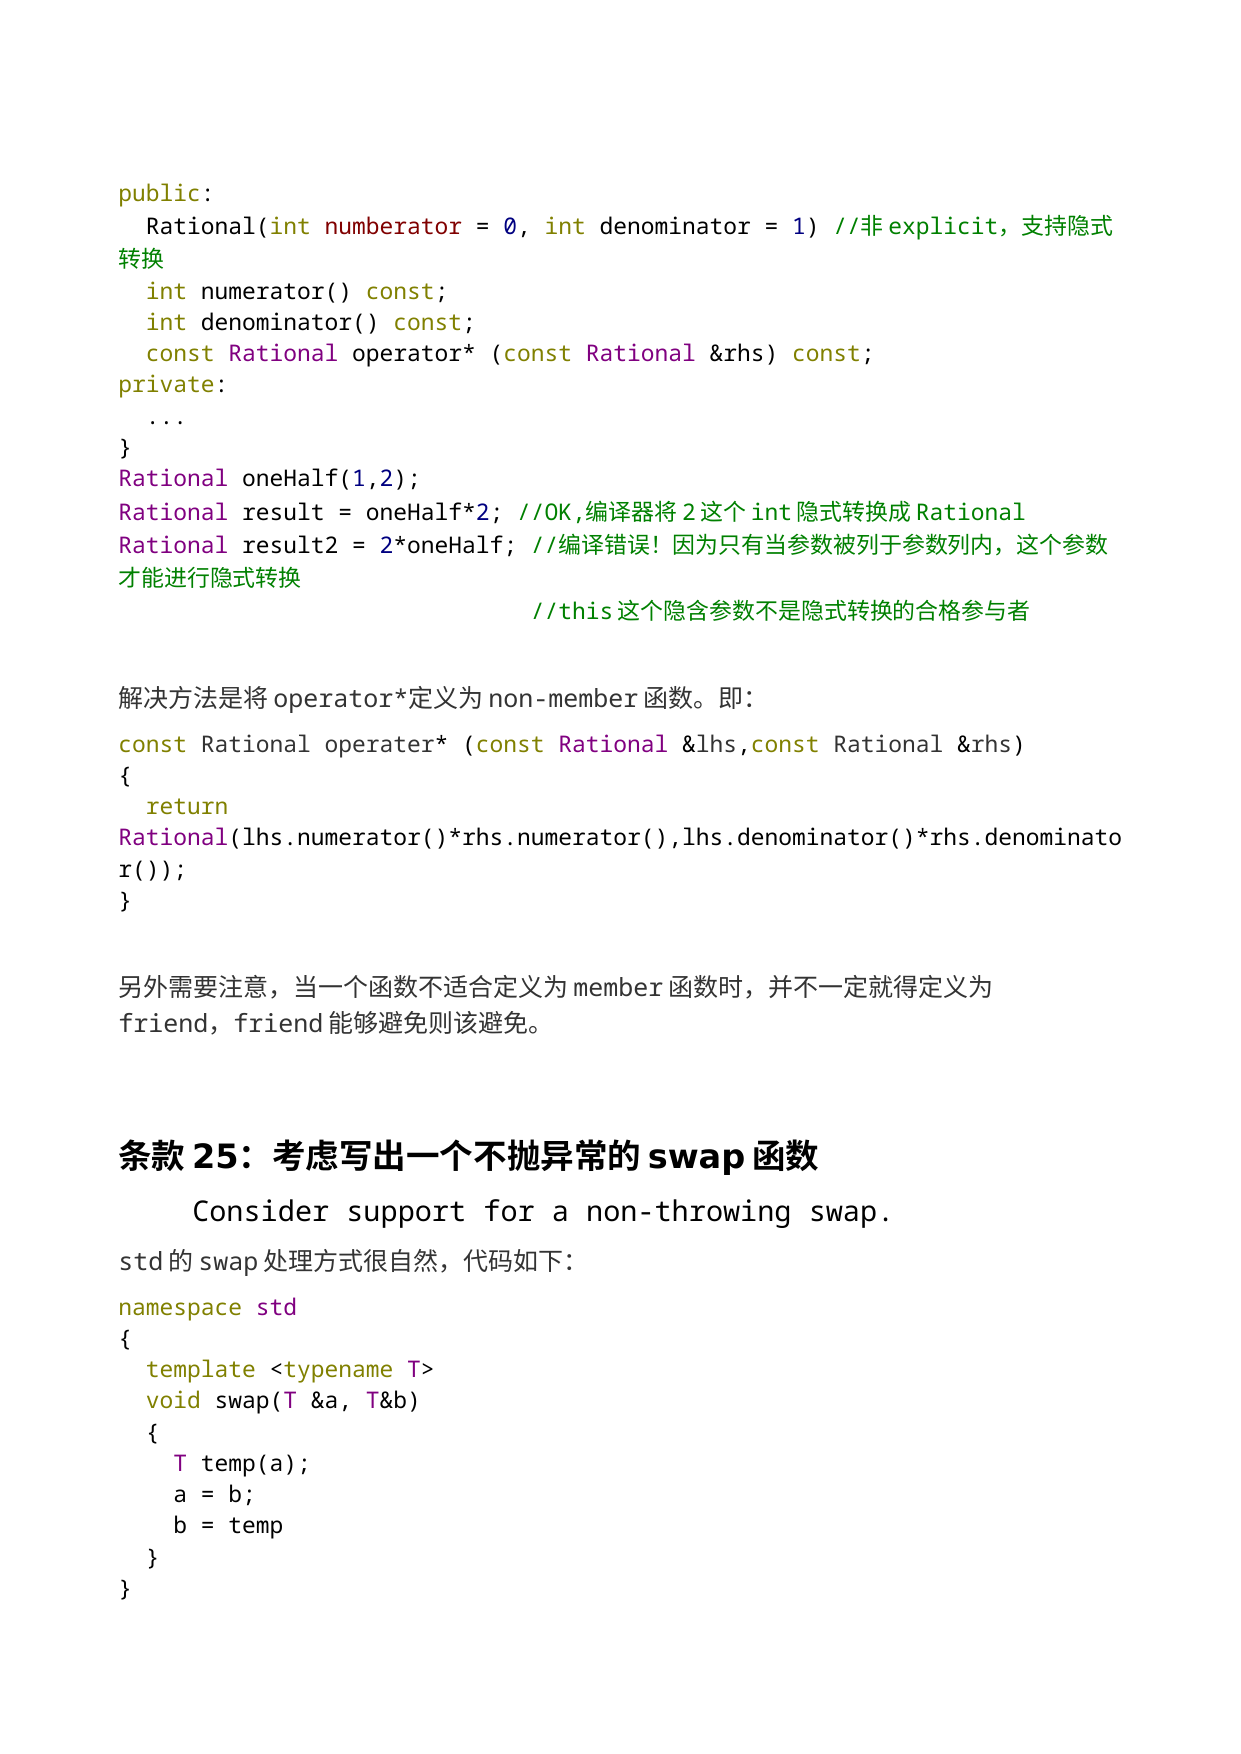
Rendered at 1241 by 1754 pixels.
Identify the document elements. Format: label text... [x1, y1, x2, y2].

text b = temp [118, 1509, 1122, 1541]
text Consider support for a non-throwing swap. [118, 1190, 1122, 1229]
text } [118, 1572, 1122, 1603]
text } [118, 1541, 1122, 1572]
text template <typename T> [118, 1353, 1122, 1384]
text Rational oneHalf(1,2); [118, 462, 1122, 493]
text const Rational operator* (const Rational &rhs) const; [118, 337, 1122, 368]
text { [118, 1322, 1122, 1353]
text std的swap处理方式很自然，代码如下： [118, 1242, 1122, 1278]
text private: [118, 368, 1122, 399]
text Rational result = oneHalf*2; //OK,编译器将2这个int隐式转换成Rational [118, 493, 1122, 527]
subtitle 条款25：考虑写出一个不抛异常的swap函数 [118, 1129, 1122, 1178]
text Rational(int numberator = 0, int denominator = 1) //非explicit，支持隐式转换 [118, 208, 1122, 274]
text 解决方法是将operator*定义为non-member函数。即： [118, 679, 1122, 715]
text const Rational operater* (const Rational &lhs,const Rational &rhs) [118, 727, 1122, 759]
text void swap(T &a, T&b) [118, 1384, 1122, 1416]
text int numerator() const; [118, 274, 1122, 306]
text return Rational(lhs.numerator()*rhs.numerator(),lhs.denominator()*rhs.denominator()); [118, 790, 1122, 884]
text } [118, 884, 1122, 915]
text T temp(a); [118, 1447, 1122, 1478]
text int denominator() const; [118, 306, 1122, 337]
text } [118, 431, 1122, 462]
text 另外需要注意，当一个函数不适合定义为member函数时，并不一定就得定义为friend，friend能够避免则该避免。 [118, 967, 1122, 1040]
text { [118, 759, 1122, 790]
text namespace std [118, 1291, 1122, 1322]
text public: [118, 177, 1122, 208]
text //this这个隐含参数不是隐式转换的合格参与者 [118, 593, 1122, 627]
text a = b; [118, 1478, 1122, 1509]
text { [118, 1416, 1122, 1447]
text Rational result2 = 2*oneHalf; //编译错误！因为只有当参数被列于参数列内，这个参数才能进行隐式转换 [118, 527, 1122, 593]
text ... [118, 399, 1122, 431]
